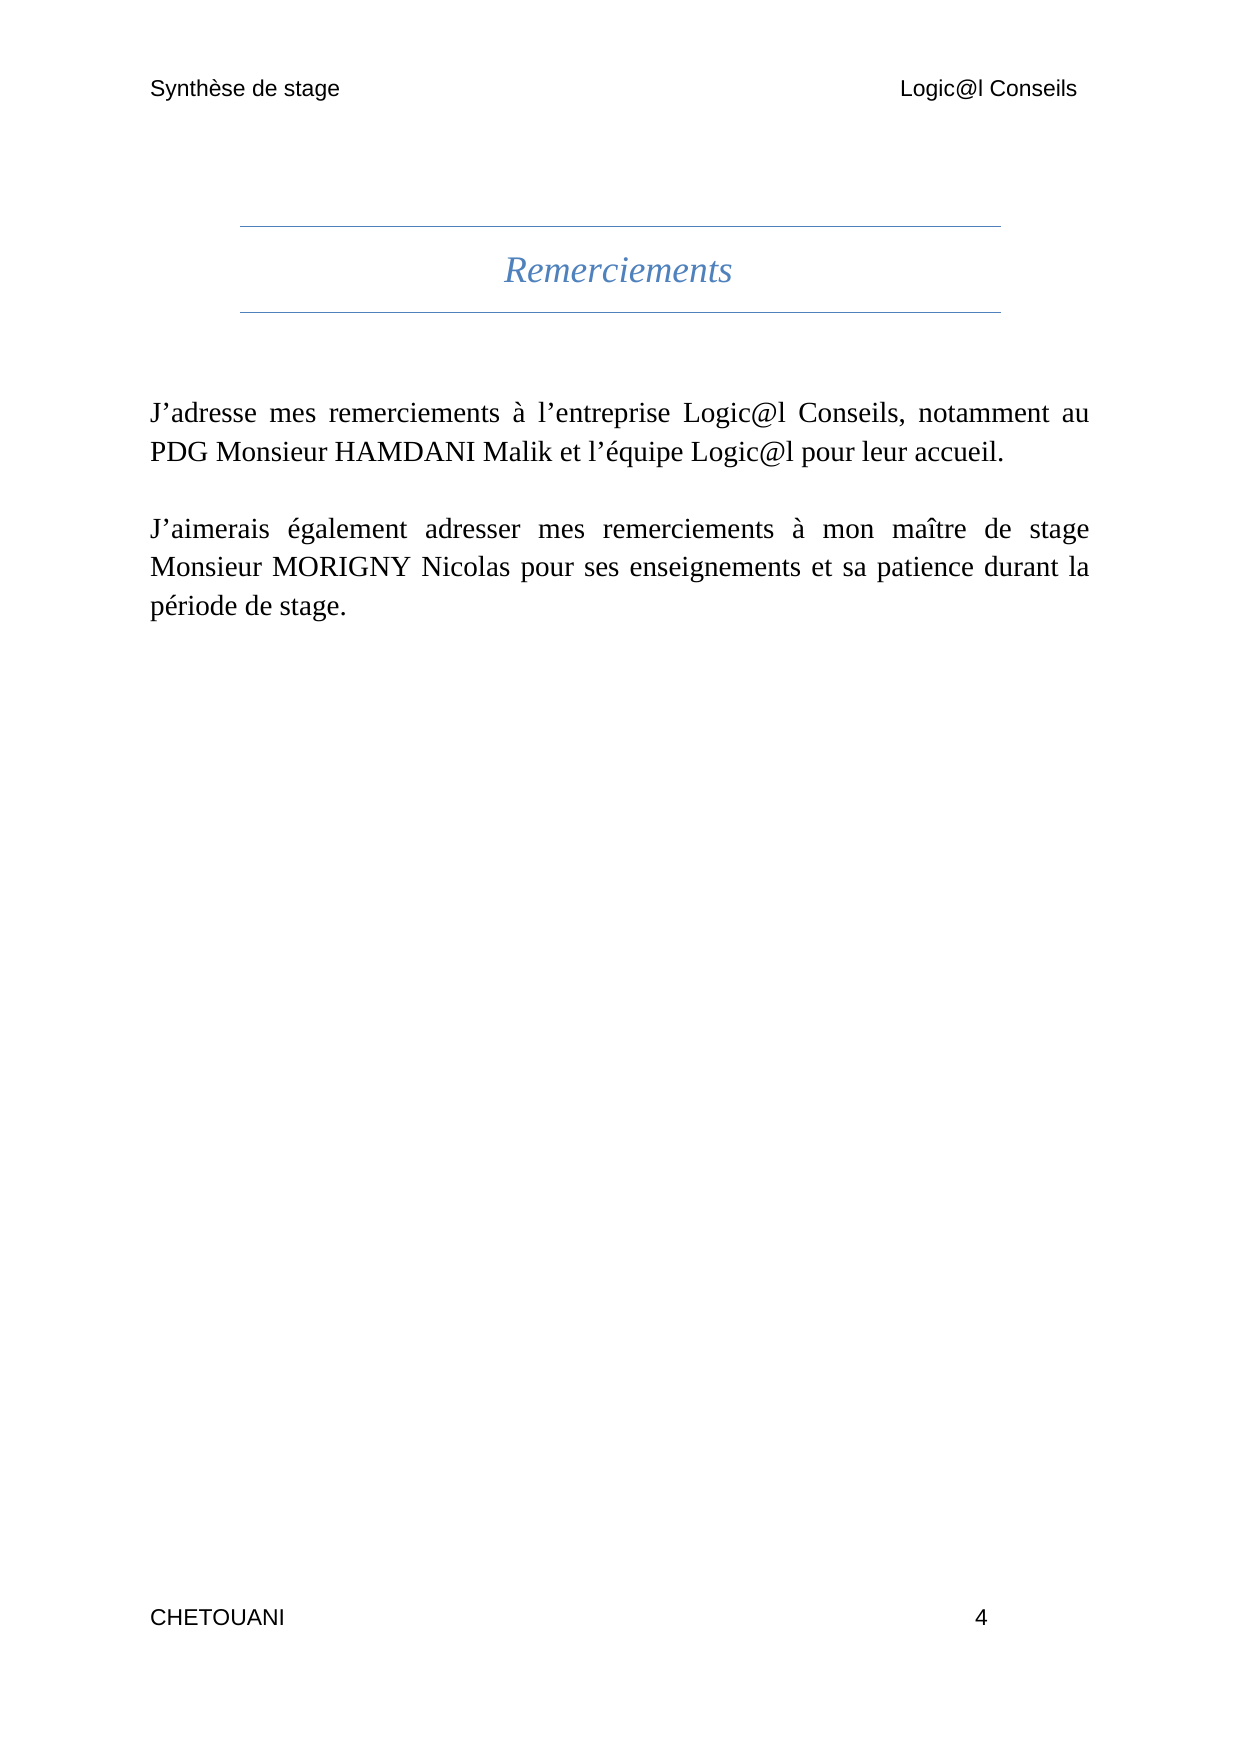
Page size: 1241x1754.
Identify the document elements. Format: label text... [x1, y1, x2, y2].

text J’aimerais également adresser mes remerciements à mon maître de stage Monsieur MORIGNY Nicolas pour ses enseignements et sa patience durant la période de stage. [150, 511, 1091, 622]
text J’adresse mes remerciements à l’entreprise Logic@l Conseils, notamment au PDG Monsieur HAMDANI Malik et l’équipe Logic@l pour leur accueil. [150, 395, 1091, 467]
text Remerciements [240, 227, 1001, 312]
